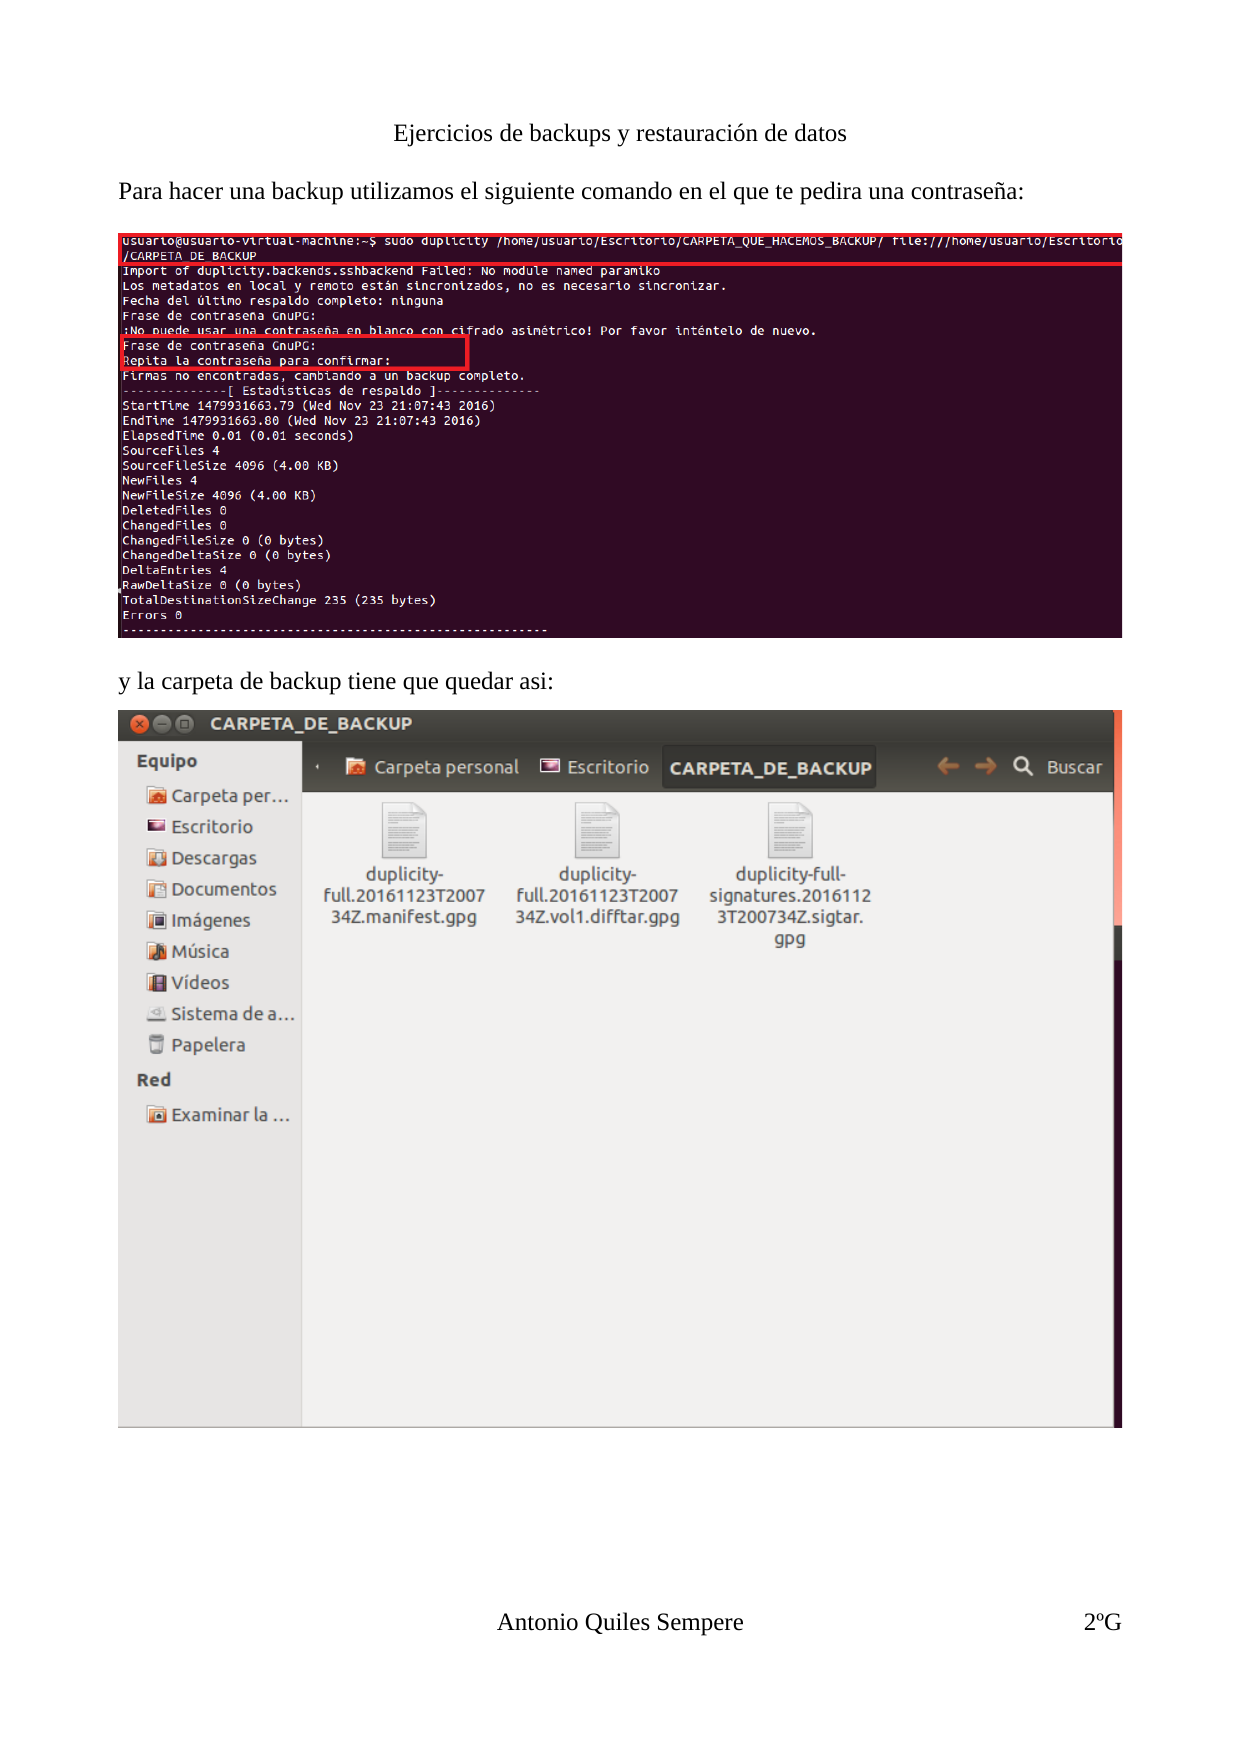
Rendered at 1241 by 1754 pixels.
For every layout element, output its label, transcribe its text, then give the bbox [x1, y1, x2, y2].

picture [118, 710, 1123, 1428]
text y la carpeta de backup tiene que quedar asi: [118, 666, 1122, 695]
text Para hacer una backup utilizamos el siguiente comando en el que te pedira una contraseña: [118, 176, 1122, 205]
picture [118, 233, 1123, 638]
